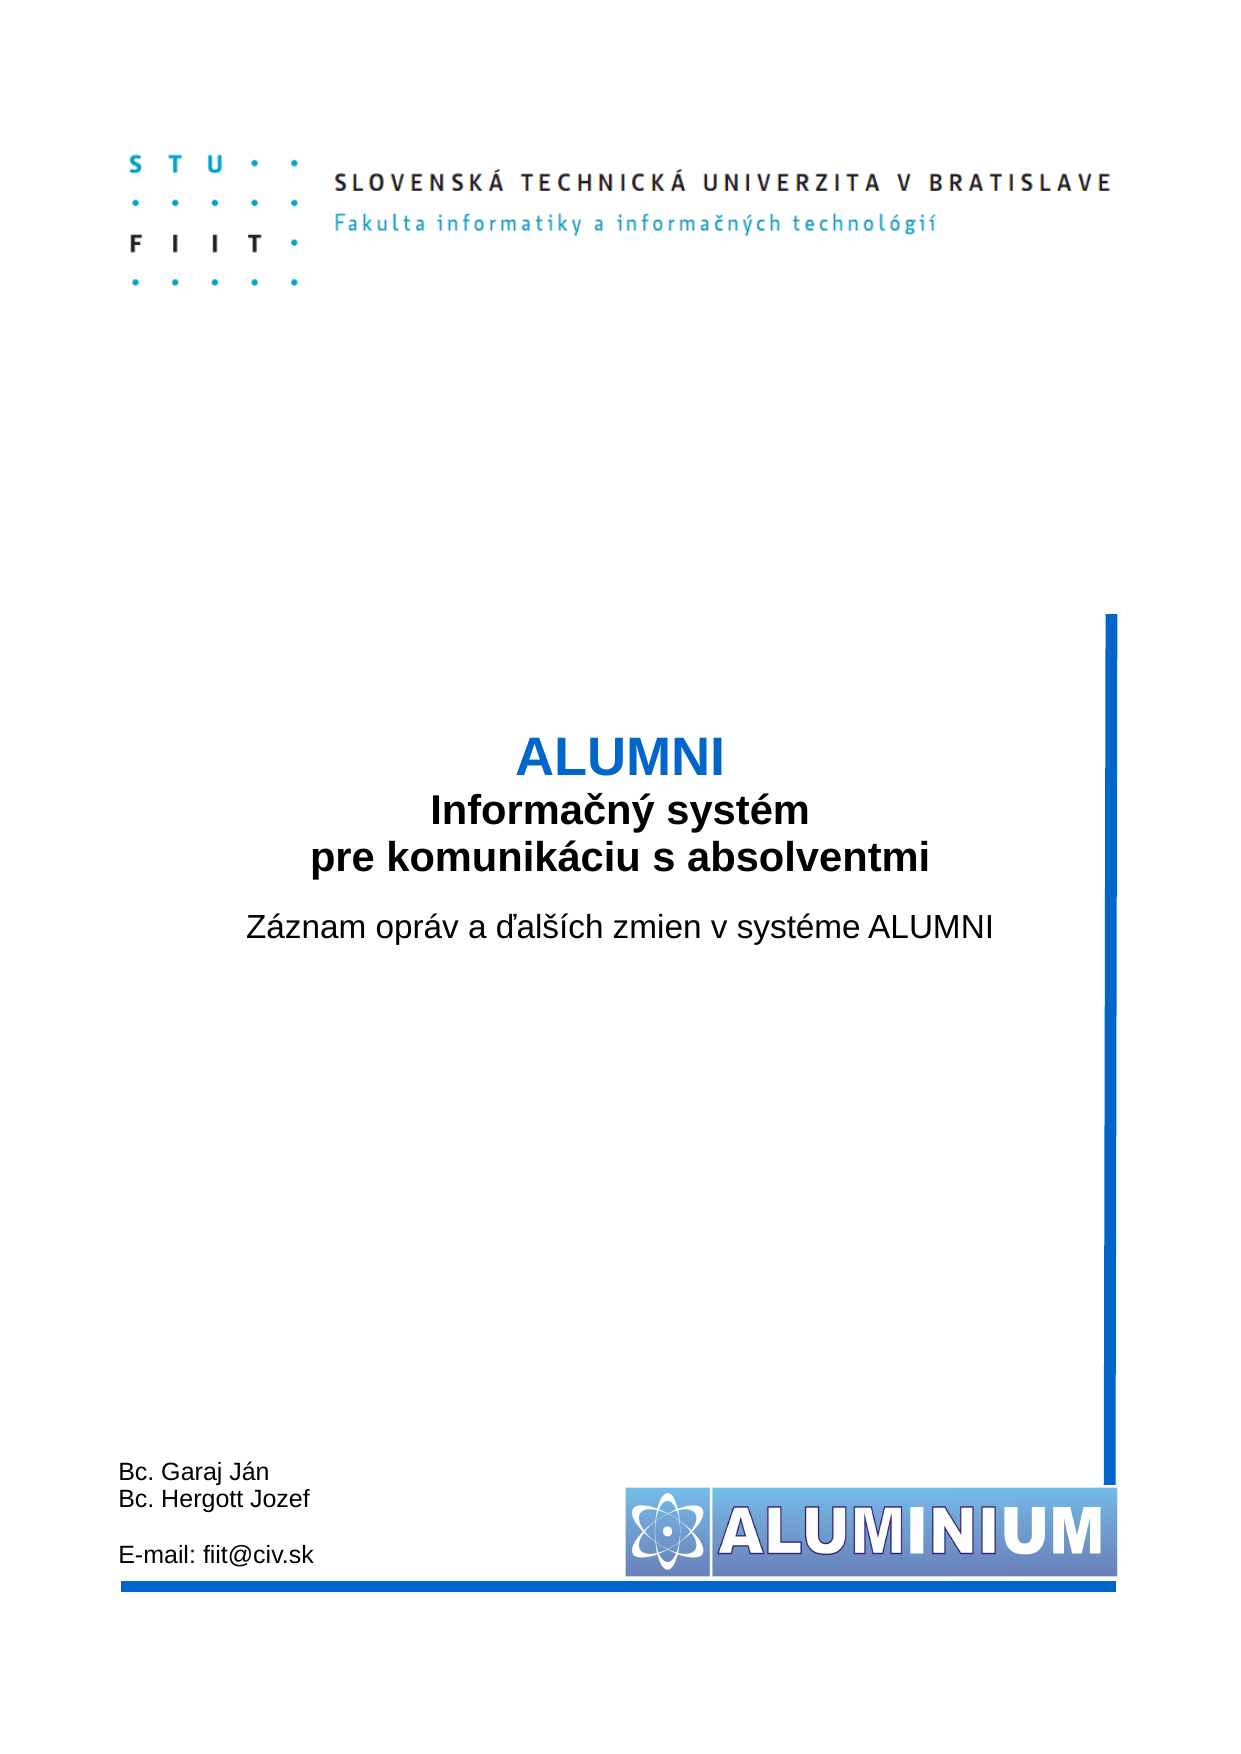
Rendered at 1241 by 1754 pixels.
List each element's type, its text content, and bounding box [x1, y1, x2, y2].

text Bc. Hergott Jozef [118, 1485, 625, 1513]
text pre komunikáciu s absolventmi [118, 834, 1105, 880]
text ALUMNI [118, 727, 1105, 787]
picture [625, 1485, 1118, 1577]
picture [118, 118, 1122, 308]
text E-mail: fiit@civ.sk [118, 1541, 625, 1569]
text Záznam opráv a ďalších zmien v systéme ALUMNI [118, 908, 1104, 945]
text [1117, 727, 1122, 787]
text Bc. Garaj Ján [118, 1457, 1103, 1485]
text Informačný systém [118, 787, 1105, 834]
